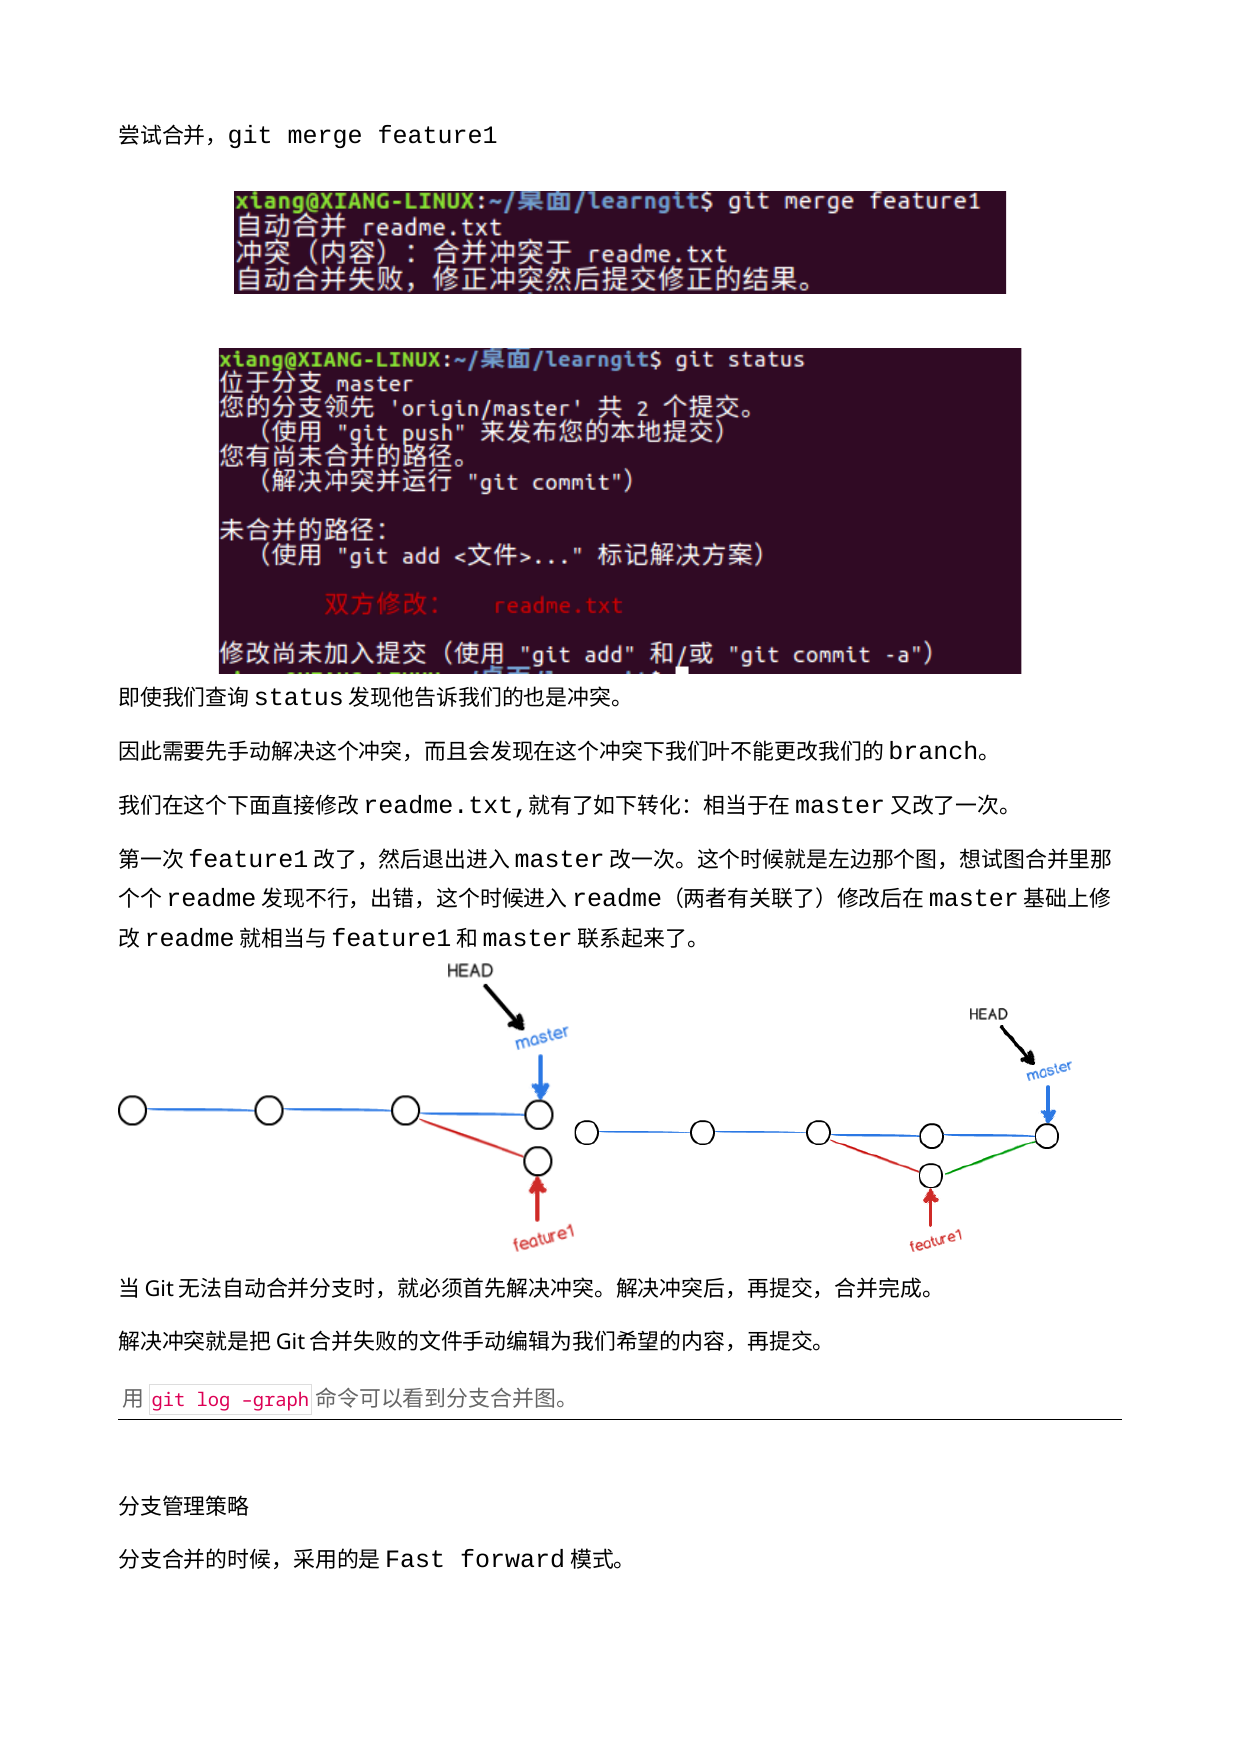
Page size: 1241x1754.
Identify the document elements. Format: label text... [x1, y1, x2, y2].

picture [218, 348, 1022, 674]
text 当Git无法自动合并分支时，就必须首先解决冲突。解决冲突后，再提交，合并完成。 [118, 1271, 1122, 1303]
text 解决冲突就是把Git合并失败的文件手动编辑为我们希望的内容，再提交。 [118, 1324, 1122, 1356]
text 用git log –graph命令可以看到分支合并图。 [118, 1377, 1122, 1419]
text 第一次feature1改了，然后退出进入master改一次。这个时候就是左边那个图，想试图合并里那个个readme发现不行，出错，这个时候进入readme（两者有关联了）修改后在master基础上修改readme就相当与feature1和master联系起来了。 [118, 842, 1122, 1251]
text 尝试合并，git merge feature1 [118, 118, 1122, 151]
text 即使我们查询status发现他告诉我们的也是冲突。 [118, 348, 1122, 713]
picture [234, 191, 1007, 294]
text 分支合并的时候，采用的是Fast forward模式。 [118, 1542, 1122, 1574]
text 我们在这个下面直接修改readme.txt,就有了如下转化：相当于在master又改了一次。 [118, 788, 1122, 821]
picture [118, 959, 1077, 1252]
text 因此需要先手动解决这个冲突，而且会发现在这个冲突下我们叶不能更改我们的branch。 [118, 734, 1122, 767]
text 分支管理策略 [118, 1489, 1122, 1521]
